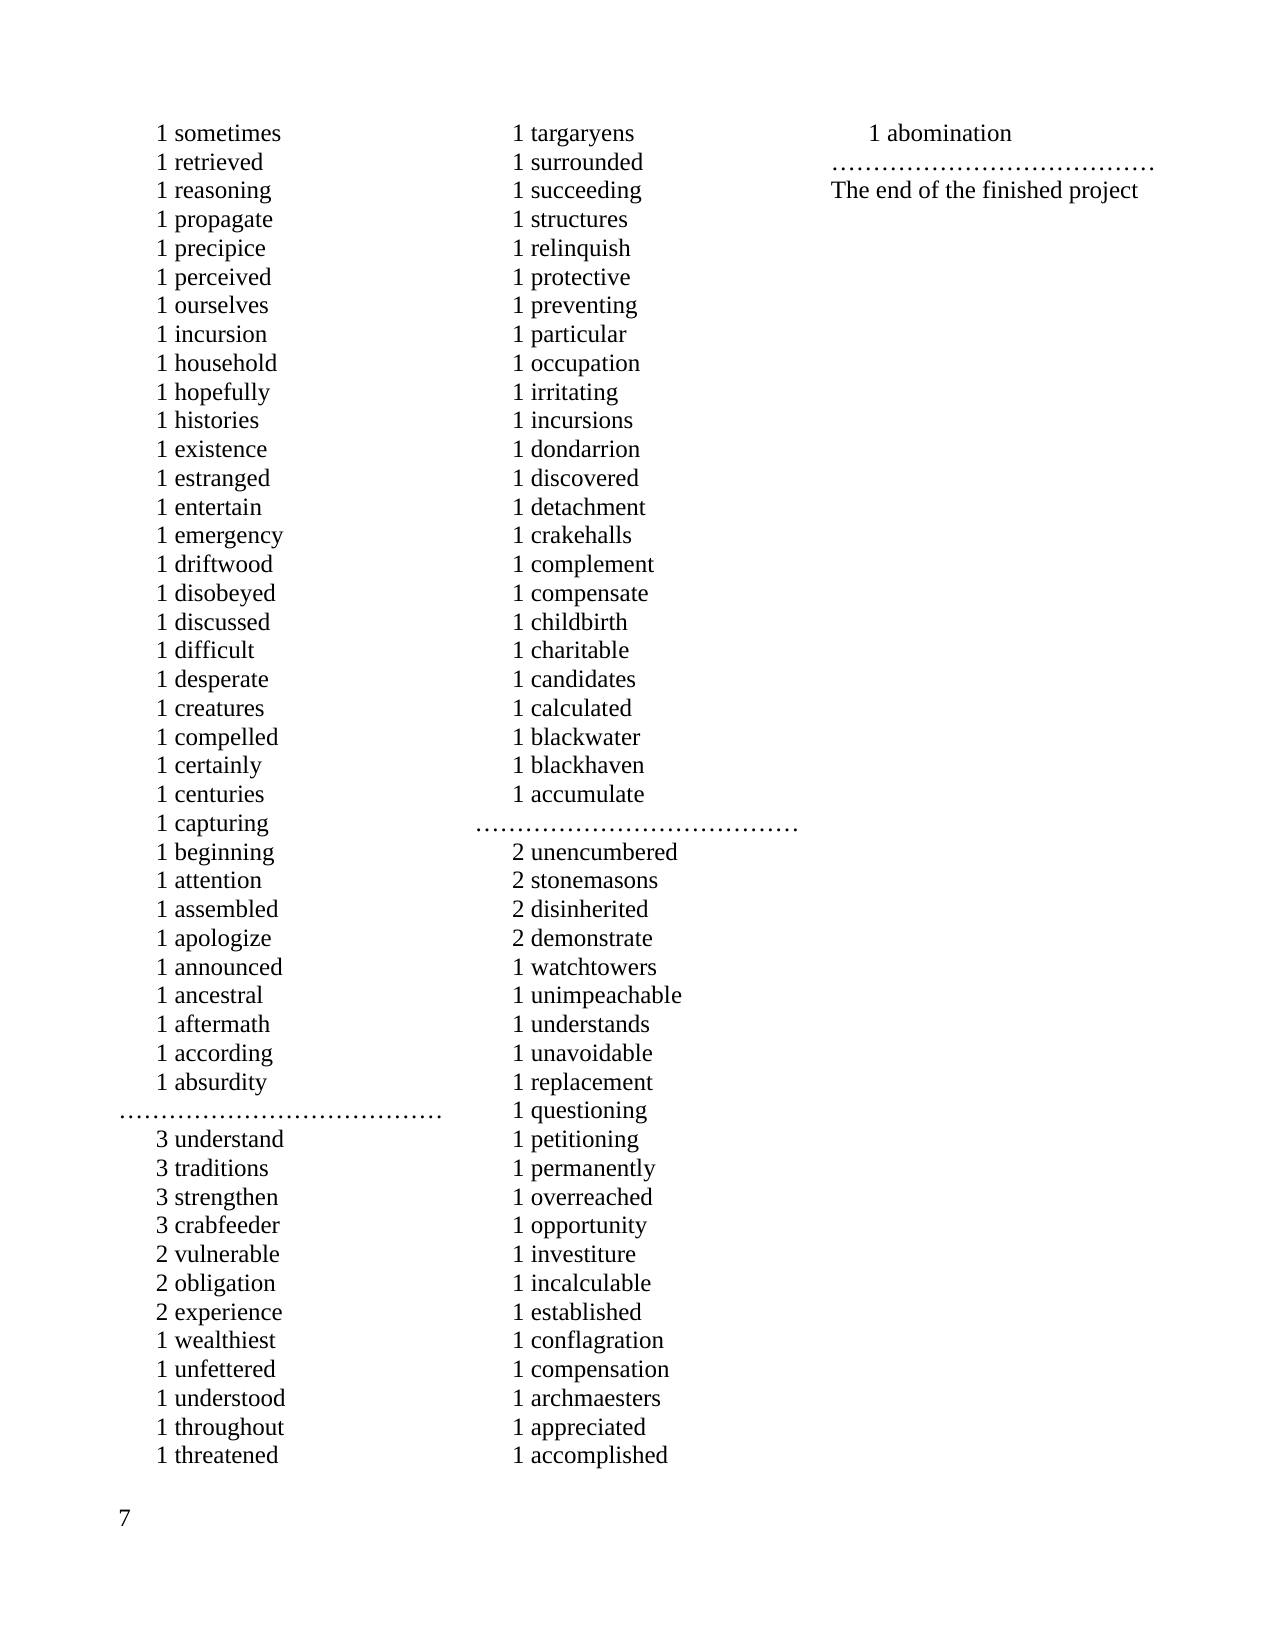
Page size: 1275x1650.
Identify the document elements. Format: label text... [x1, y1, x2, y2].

text 1 perceived [118, 262, 444, 291]
text 1 crakehalls [474, 521, 801, 549]
text 1 capturing [118, 808, 444, 837]
text 1 blackwater [474, 722, 801, 751]
text 1 permanently [474, 1153, 801, 1182]
text 1 investiture [474, 1239, 801, 1268]
text 1 blackhaven [474, 751, 801, 779]
text 1 emergency [118, 521, 444, 549]
text 1 complement [474, 549, 801, 578]
text 3 understand [118, 1124, 444, 1153]
text 1 absurdity [118, 1067, 444, 1096]
text 1 calculated [474, 693, 801, 722]
text 1 retrieved [118, 147, 444, 176]
text 1 certainly [118, 751, 444, 779]
text ………………………………… [831, 147, 1157, 176]
text 1 accumulate [474, 779, 801, 808]
text 1 hopefully [118, 377, 444, 406]
text 1 particular [474, 319, 801, 348]
text 1 driftwood [118, 549, 444, 578]
text 1 questioning [474, 1096, 801, 1124]
text 1 dondarrion [474, 434, 801, 463]
text 1 conflagration [474, 1326, 801, 1354]
text 1 beginning [118, 837, 444, 866]
text 3 crabfeeder [118, 1211, 444, 1239]
text 1 threatened [118, 1441, 444, 1469]
text ………………………………… [118, 1096, 444, 1124]
text 1 protective [474, 262, 801, 291]
text 1 apologize [118, 923, 444, 952]
text 1 detachment [474, 492, 801, 521]
text 1 sometimes [118, 118, 444, 147]
text 1 creatures [118, 693, 444, 722]
text ………………………………… [474, 808, 801, 837]
text 1 understood [118, 1383, 444, 1412]
text 1 throughout [118, 1412, 444, 1441]
text 3 strengthen [118, 1182, 444, 1211]
text 1 compensate [474, 578, 801, 607]
text 2 disinherited [474, 894, 801, 923]
text 2 stonemasons [474, 866, 801, 894]
text 1 household [118, 348, 444, 377]
text 1 structures [474, 204, 801, 233]
text 1 desperate [118, 664, 444, 693]
text 1 opportunity [474, 1211, 801, 1239]
text 1 occupation [474, 348, 801, 377]
text 1 assembled [118, 894, 444, 923]
text 1 discovered [474, 463, 801, 492]
text 1 incalculable [474, 1268, 801, 1297]
text 1 announced [118, 952, 444, 981]
text 2 experience [118, 1297, 444, 1326]
text 1 incursions [474, 406, 801, 434]
text 1 understands [474, 1009, 801, 1038]
text 1 surrounded [474, 147, 801, 176]
text 1 ancestral [118, 981, 444, 1009]
text The end of the finished project [831, 176, 1157, 204]
text 1 according [118, 1038, 444, 1067]
text 1 replacement [474, 1067, 801, 1096]
text 1 established [474, 1297, 801, 1326]
text 1 reasoning [118, 176, 444, 204]
text 1 targaryens [474, 118, 801, 147]
text 1 precipice [118, 233, 444, 262]
text 1 centuries [118, 779, 444, 808]
text 1 watchtowers [474, 952, 801, 981]
text 1 overreached [474, 1182, 801, 1211]
text 1 unavoidable [474, 1038, 801, 1067]
text 1 candidates [474, 664, 801, 693]
text 1 succeeding [474, 176, 801, 204]
text 1 unfettered [118, 1354, 444, 1383]
text 1 unimpeachable [474, 981, 801, 1009]
text 1 estranged [118, 463, 444, 492]
text 3 traditions [118, 1153, 444, 1182]
text 1 relinquish [474, 233, 801, 262]
text 1 histories [118, 406, 444, 434]
text 2 unencumbered [474, 837, 801, 866]
text 1 aftermath [118, 1009, 444, 1038]
text 1 ourselves [118, 291, 444, 319]
text 2 vulnerable [118, 1239, 444, 1268]
text 1 charitable [474, 636, 801, 664]
text 1 entertain [118, 492, 444, 521]
text 1 existence [118, 434, 444, 463]
text 1 compelled [118, 722, 444, 751]
text 1 difficult [118, 636, 444, 664]
text 2 obligation [118, 1268, 444, 1297]
text 1 archmaesters [474, 1383, 801, 1412]
text 2 demonstrate [474, 923, 801, 952]
text 1 incursion [118, 319, 444, 348]
text 1 preventing [474, 291, 801, 319]
text 1 disobeyed [118, 578, 444, 607]
text 1 attention [118, 866, 444, 894]
text 1 discussed [118, 607, 444, 636]
text 1 abomination [831, 118, 1157, 147]
text 1 appreciated [474, 1412, 801, 1441]
text 1 childbirth [474, 607, 801, 636]
text 1 compensation [474, 1354, 801, 1383]
text 1 petitioning [474, 1124, 801, 1153]
text 1 propagate [118, 204, 444, 233]
text 1 wealthiest [118, 1326, 444, 1354]
text 1 irritating [474, 377, 801, 406]
text 1 accomplished [474, 1441, 801, 1469]
